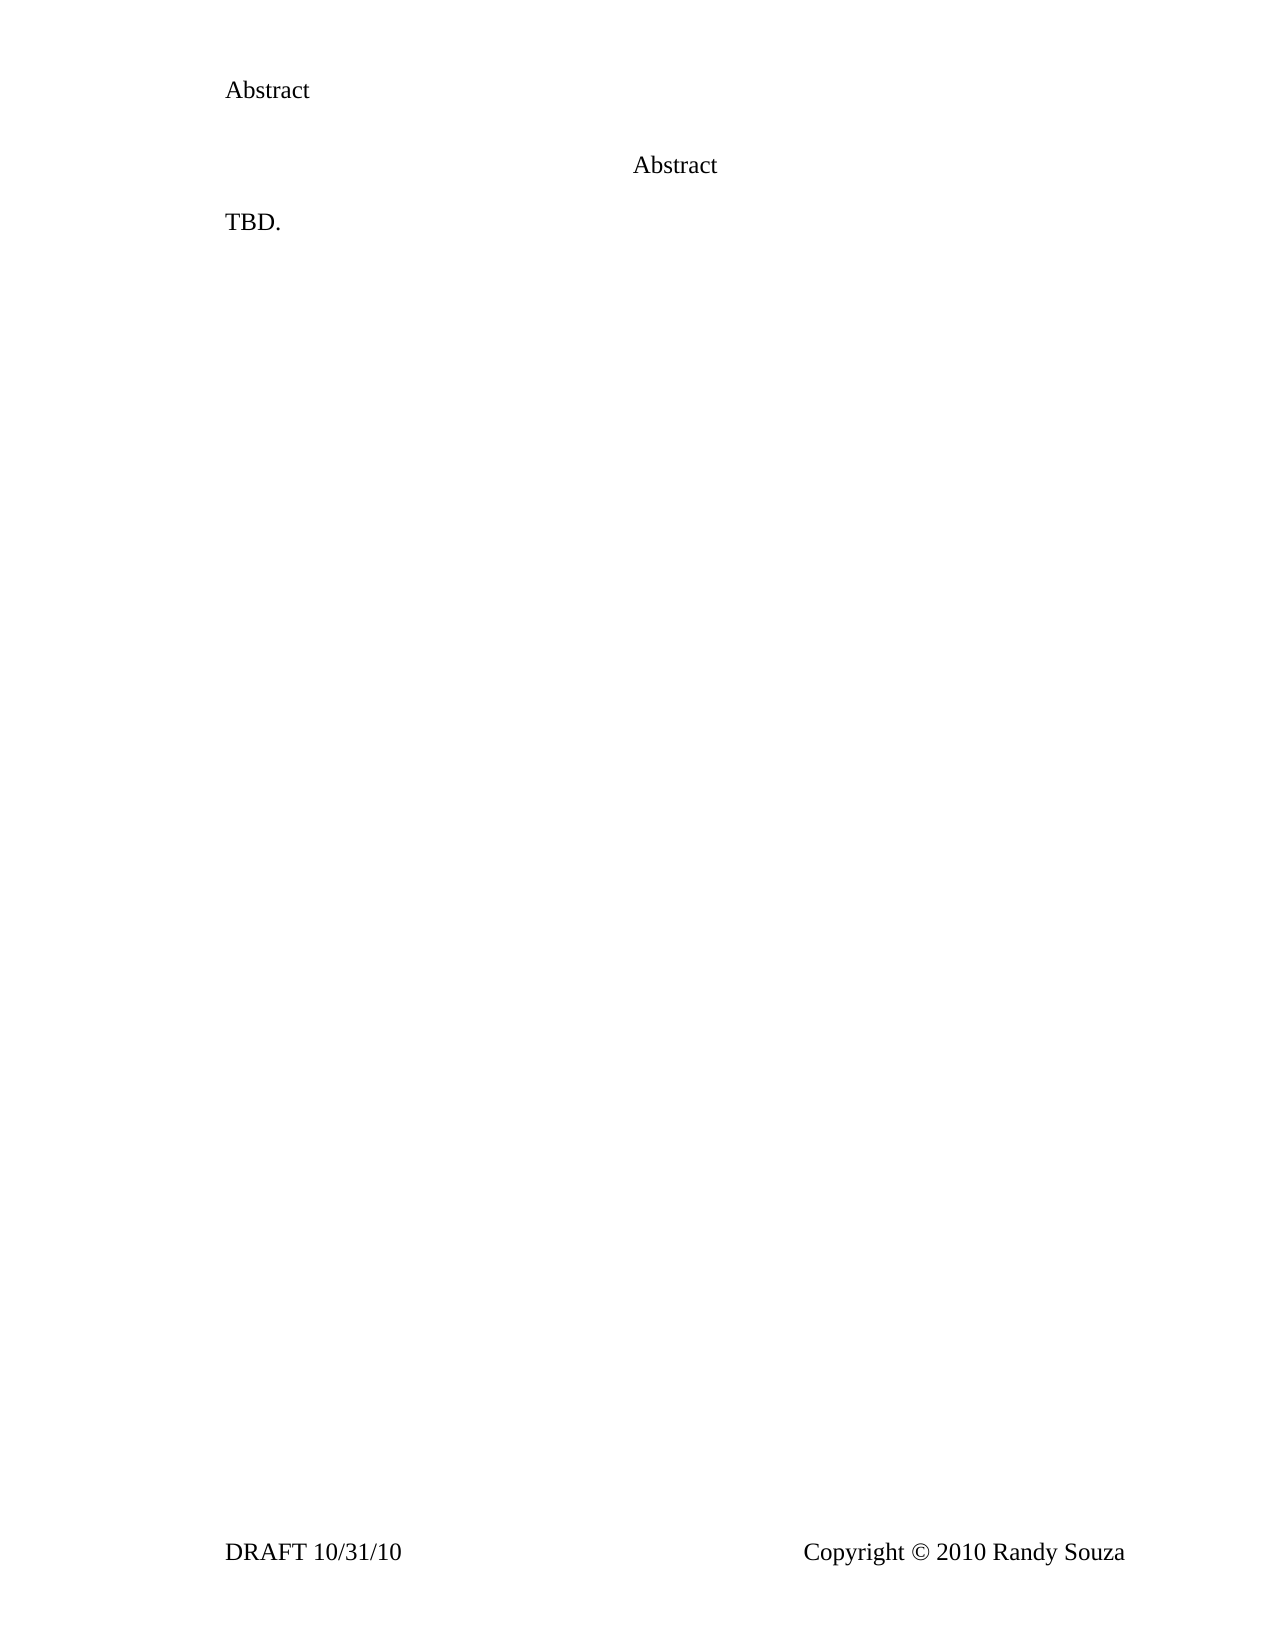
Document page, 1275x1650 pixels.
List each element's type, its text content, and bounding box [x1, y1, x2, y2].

text Abstract [225, 150, 1125, 179]
text TBD. [225, 207, 1125, 236]
